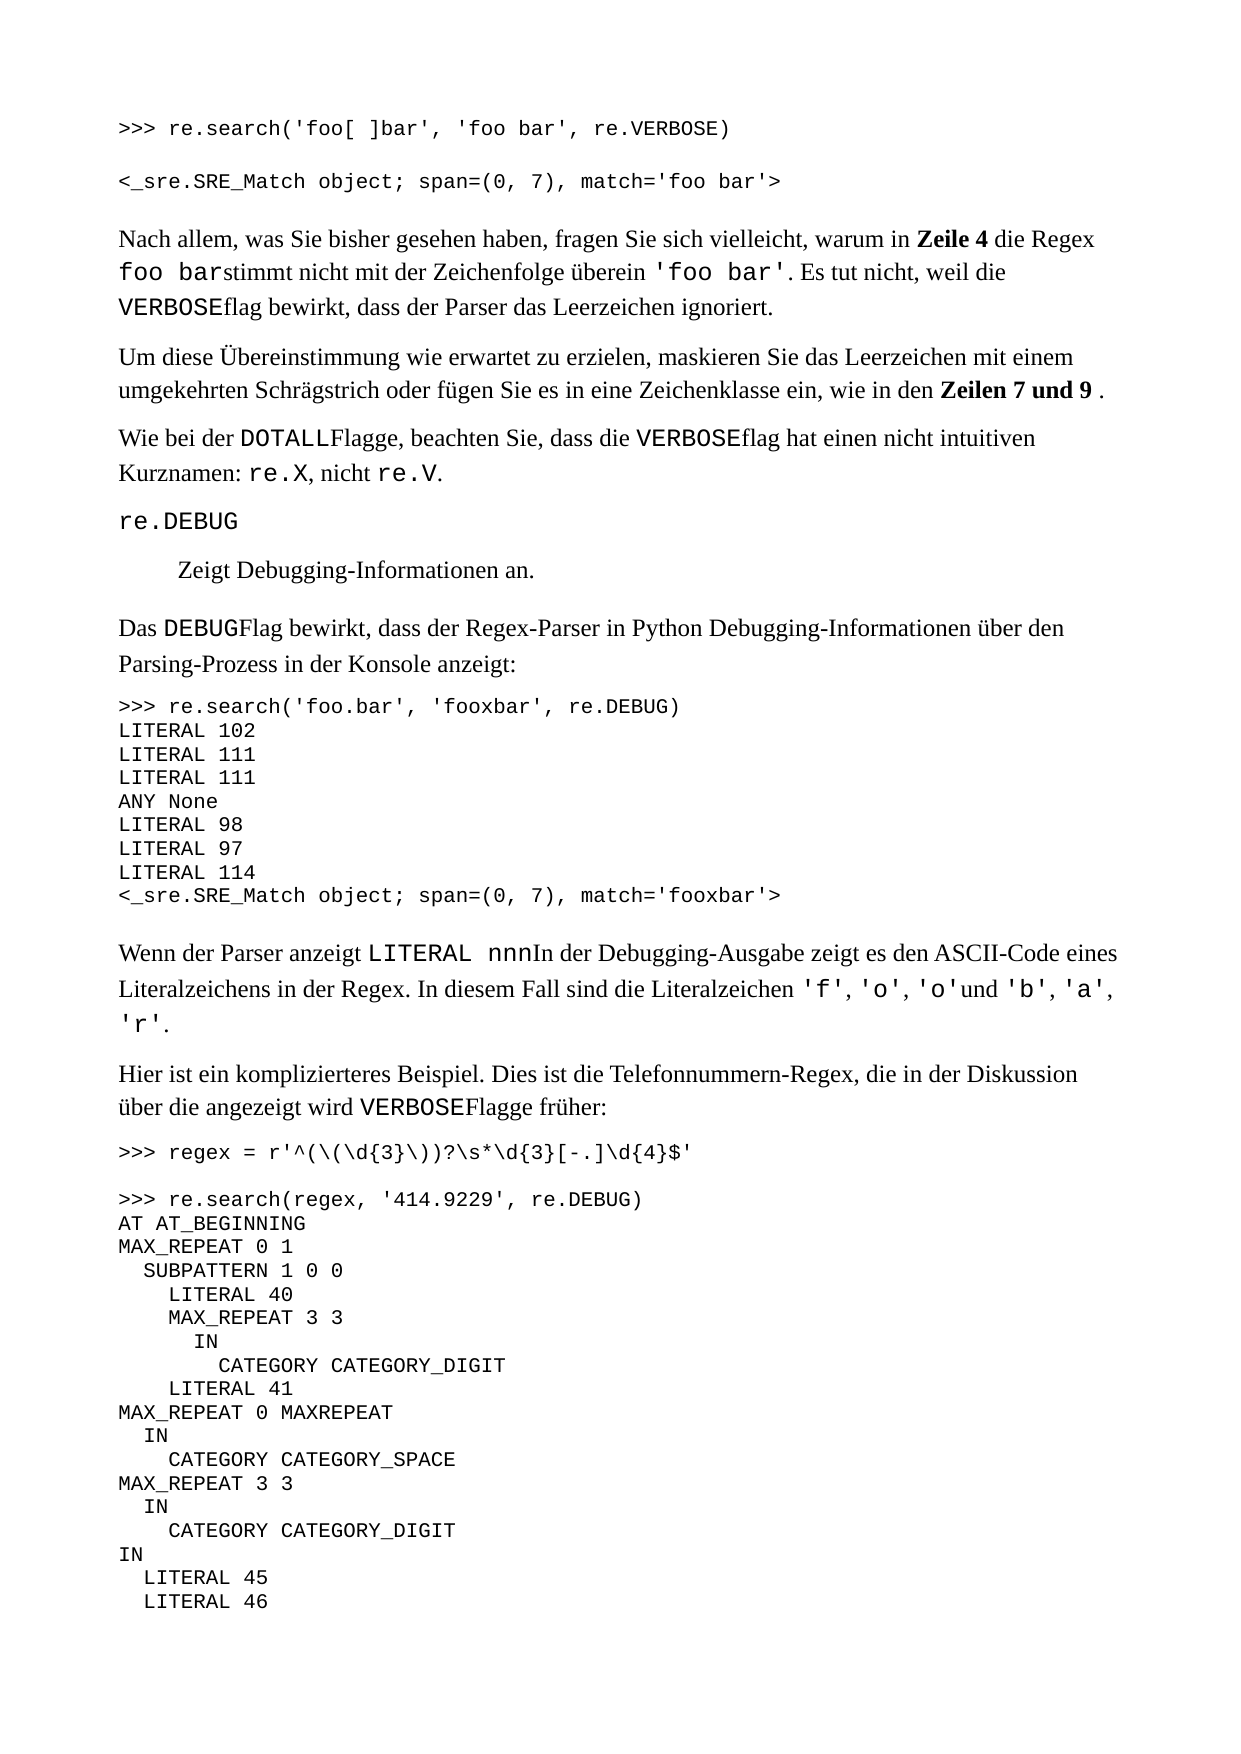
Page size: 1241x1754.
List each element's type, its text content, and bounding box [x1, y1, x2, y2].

text >>> re.search('foo[ ]bar', 'foo bar', re.VERBOSE) [118, 118, 1122, 142]
text SUBPATTERN 1 0 0 [118, 1260, 1122, 1284]
text <_sre.SRE_Match object; span=(0, 7), match='fooxbar'> [118, 885, 1122, 909]
text MAX_REPEAT 0 1 [118, 1236, 1122, 1260]
text LITERAL 114 [118, 862, 1122, 885]
text <_sre.SRE_Match object; span=(0, 7), match='foo bar'> [118, 171, 1122, 195]
text MAX_REPEAT 3 3 [118, 1473, 1122, 1496]
text Wie bei der DOTALLFlagge, beachten Sie, dass die VERBOSEflag hat einen nicht intuitiven Kurznamen: re.X, nicht re.V. [118, 423, 1122, 489]
text ANY None [118, 791, 1122, 814]
text LITERAL 102 [118, 720, 1122, 743]
text Um diese Übereinstimmung wie erwartet zu erzielen, maskieren Sie das Leerzeichen mit einem umgekehrten Schrägstrich oder fügen Sie es in eine Zeichenklasse ein, wie in den Zeilen 7 und 9 . [118, 342, 1122, 404]
text CATEGORY CATEGORY_DIGIT [118, 1354, 1122, 1378]
text AT AT_BEGINNING [118, 1213, 1122, 1236]
text LITERAL 40 [118, 1284, 1122, 1307]
text IN [118, 1544, 1122, 1567]
text CATEGORY CATEGORY_SPACE [118, 1449, 1122, 1473]
text LITERAL 97 [118, 838, 1122, 862]
text LITERAL 98 [118, 814, 1122, 838]
text MAX_REPEAT 0 MAXREPEAT [118, 1402, 1122, 1426]
text LITERAL 46 [118, 1591, 1122, 1615]
text IN [118, 1496, 1122, 1520]
text >>> re.search(regex, '414.9229', re.DEBUG) [118, 1189, 1122, 1213]
text LITERAL 111 [118, 767, 1122, 791]
text re.DEBUG [118, 508, 1122, 537]
text Das DEBUGFlag bewirkt, dass der Regex-Parser in Python Debugging-Informationen über den Parsing-Prozess in der Konsole anzeigt: [118, 613, 1122, 677]
text IN [118, 1426, 1122, 1449]
text Hier ist ein komplizierteres Beispiel. Dies ist die Telefonnummern-Regex, die in der Diskussion über die angezeigt wird VERBOSEFlagge früher: [118, 1059, 1122, 1123]
text IN [118, 1331, 1122, 1354]
text MAX_REPEAT 3 3 [118, 1307, 1122, 1331]
text LITERAL 41 [118, 1378, 1122, 1402]
text >>> regex = r'^(\(\d{3}\))?\s*\d{3}[-.]\d{4}$' [118, 1142, 1122, 1165]
text LITERAL 111 [118, 743, 1122, 767]
text LITERAL 45 [118, 1567, 1122, 1591]
text Zeigt Debugging-Informationen an. [177, 555, 1063, 584]
text Nach allem, was Sie bisher gesehen haben, fragen Sie sich vielleicht, warum in Zeile 4 die Regex foo barstimmt nicht mit der Zeichenfolge überein 'foo bar'. Es tut nicht, weil die VERBOSEflag bewirkt, dass der Parser das Leerzeichen ignoriert. [118, 224, 1122, 323]
text CATEGORY CATEGORY_DIGIT [118, 1520, 1122, 1544]
text Wenn der Parser anzeigt LITERAL nnnIn der Debugging-Ausgabe zeigt es den ASCII-Code eines Literalzeichens in der Regex. In diesem Fall sind die Literalzeichen 'f', 'o', 'o'und 'b', 'a', 'r'. [118, 938, 1122, 1039]
text >>> re.search('foo.bar', 'fooxbar', re.DEBUG) [118, 696, 1122, 720]
